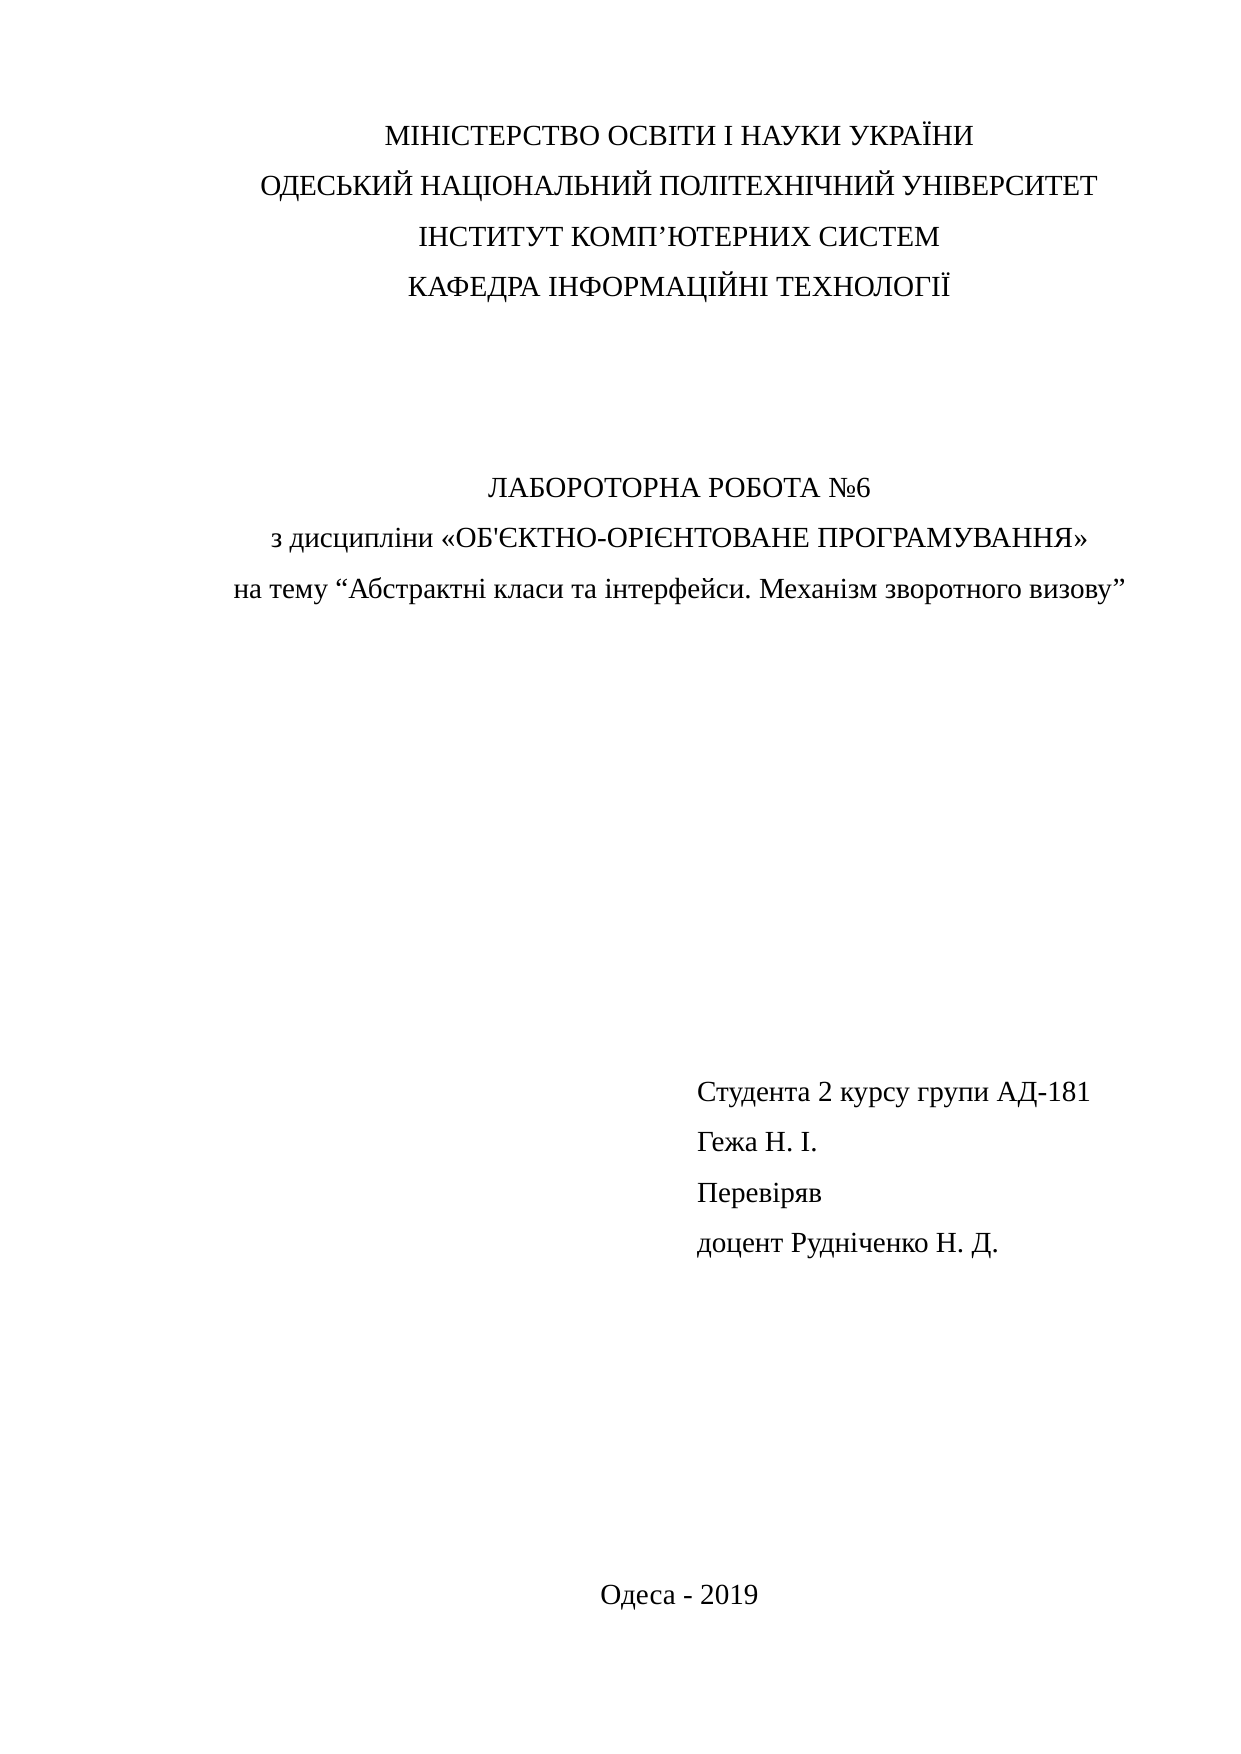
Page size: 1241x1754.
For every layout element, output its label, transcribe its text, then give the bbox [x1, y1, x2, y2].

text Одеський НАЦІОНАЛЬНИЙ ПОЛІТЕХНІЧНИЙ УНІВЕРСИТЕТ [177, 168, 1181, 202]
text ЛАБОРОТОРНА РОБОТА №6 [177, 470, 1181, 504]
text Гежа Н. І. [177, 1124, 1181, 1158]
text МІНІСТЕРСТВО ОСВІТИ І НАУКИ УКРАЇНИ [177, 118, 1181, 152]
text Одеса - 2019 [177, 1577, 1181, 1611]
text ІНСТИТУТ КОМП’ЮТЕРНИХ СИСТЕМ [177, 219, 1181, 252]
text Перевіряв [177, 1175, 1181, 1208]
text КАФЕДРА ІНФОРМАЦІЙНІ ТЕХНОЛОГІЇ [177, 269, 1181, 303]
text на тему “Абстрактні класи та інтерфейси. Механізм зворотного визову” [177, 571, 1181, 604]
text Студента 2 курсу групи АД-181 [177, 1074, 1181, 1108]
text з дисципліни «ОБ'ЄКТНО-ОРІЄНТОВАНЕ ПРОГРАМУВАННЯ» [177, 521, 1181, 554]
text доцент Рудніченко Н. Д. [177, 1225, 1181, 1258]
